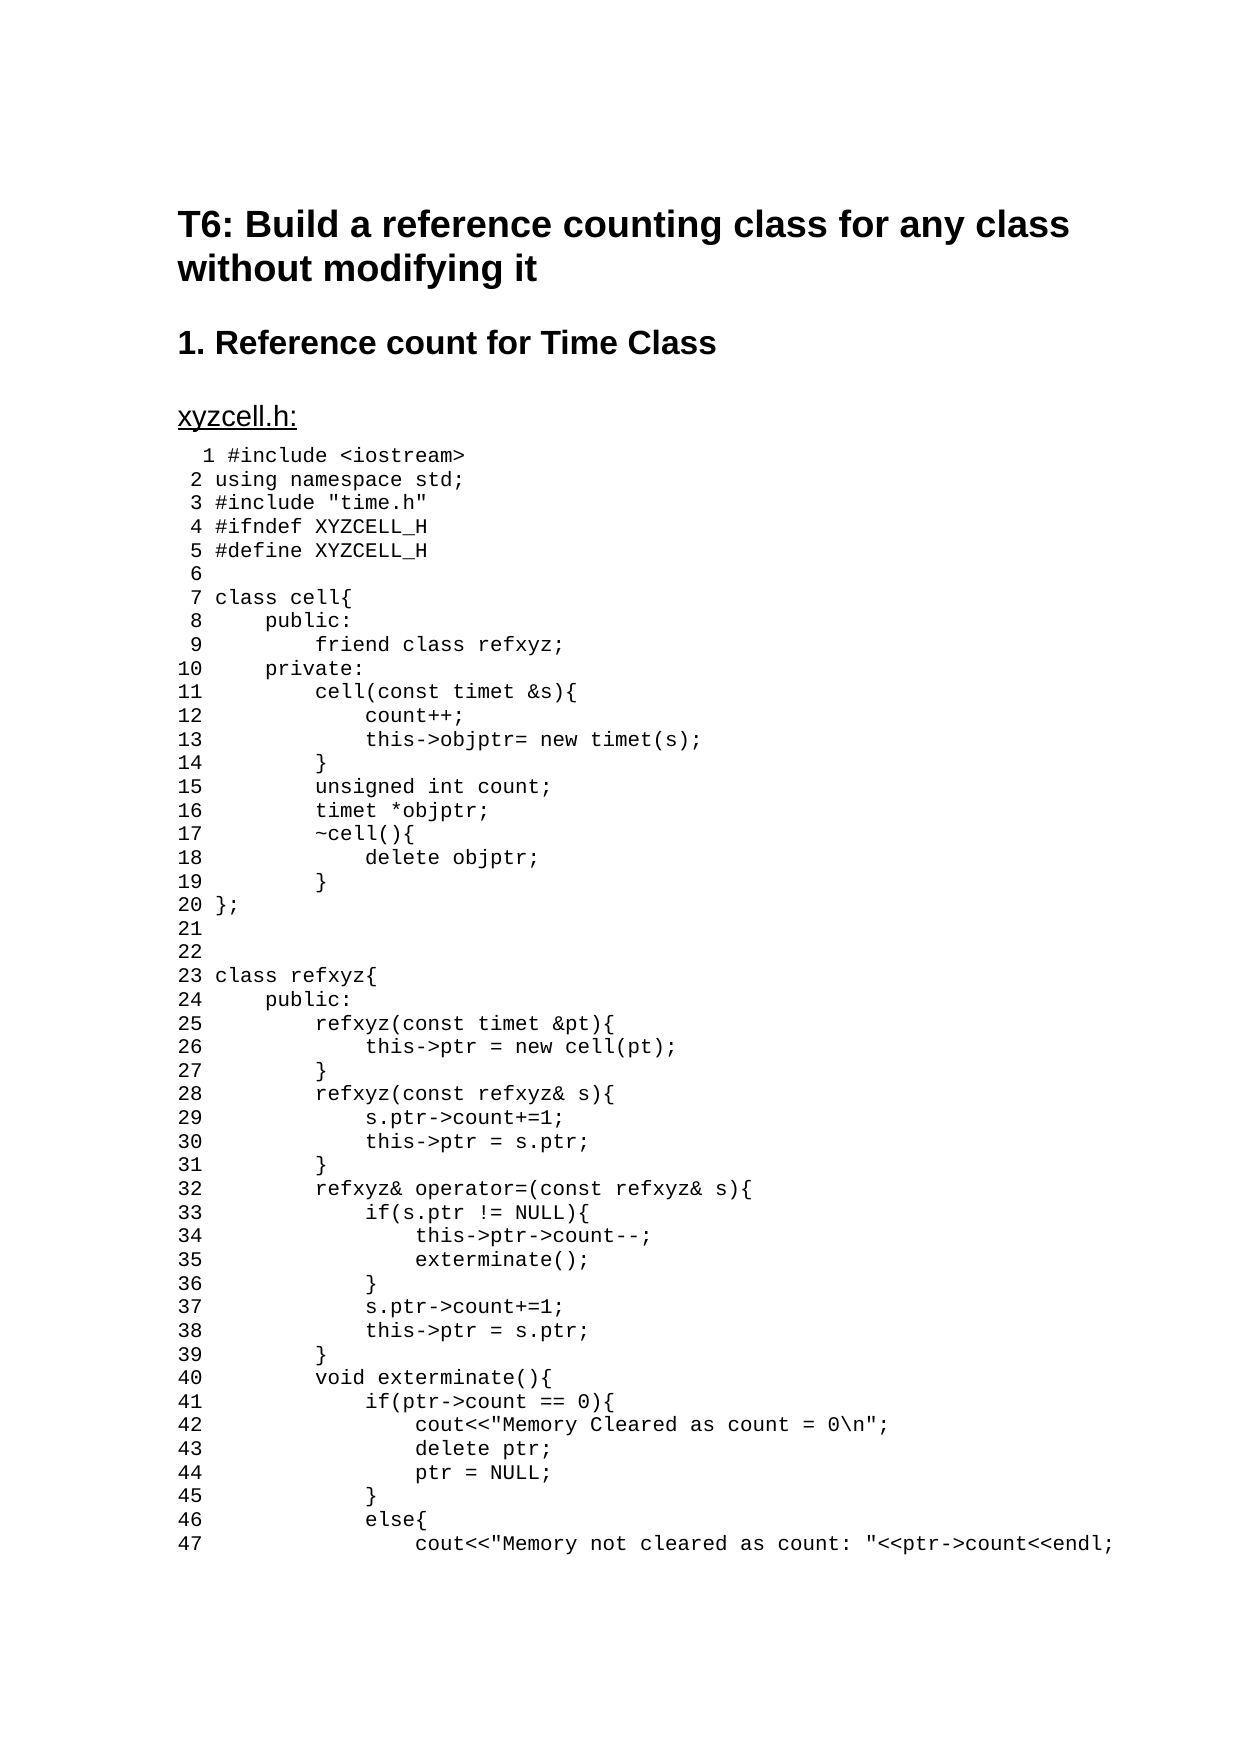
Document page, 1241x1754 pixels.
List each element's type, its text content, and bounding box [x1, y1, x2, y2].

text 25 refxyz(const timet &pt){ [177, 1012, 1122, 1036]
text 7 class cell{ [177, 587, 1122, 611]
text 31 } [177, 1154, 1122, 1178]
text 3 #include "time.h" [177, 492, 1122, 516]
text 30 this->ptr = s.ptr; [177, 1131, 1122, 1154]
text 6 [177, 563, 1122, 587]
text 28 refxyz(const refxyz& s){ [177, 1083, 1122, 1107]
text 22 [177, 942, 1122, 965]
text 8 public: [177, 611, 1122, 634]
text 41 if(ptr->count == 0){ [177, 1391, 1122, 1414]
text 39 } [177, 1343, 1122, 1367]
text 17 ~cell(){ [177, 823, 1122, 847]
text 26 this->ptr = new cell(pt); [177, 1036, 1122, 1060]
subtitle xyzcell.h: [177, 399, 1122, 432]
subtitle T6: Build a reference counting class for any class without modifying it [177, 202, 1122, 289]
text 43 delete ptr; [177, 1438, 1122, 1462]
text 20 }; [177, 894, 1122, 918]
text 29 s.ptr->count+=1; [177, 1107, 1122, 1131]
text 47 cout<<"Memory not cleared as count: "<<ptr->count<<endl; [177, 1533, 1122, 1556]
text 10 private: [177, 658, 1122, 681]
text 36 } [177, 1273, 1122, 1296]
text 5 #define XYZCELL_H [177, 539, 1122, 563]
text 12 count++; [177, 705, 1122, 729]
text 11 cell(const timet &s){ [177, 681, 1122, 705]
text 15 unsigned int count; [177, 776, 1122, 800]
text 21 [177, 918, 1122, 942]
text 45 } [177, 1485, 1122, 1509]
text 24 public: [177, 989, 1122, 1012]
text 38 this->ptr = s.ptr; [177, 1320, 1122, 1343]
text 4 #ifndef XYZCELL_H [177, 516, 1122, 539]
text 27 } [177, 1060, 1122, 1083]
text 13 this->objptr= new timet(s); [177, 729, 1122, 752]
text 42 cout<<"Memory Cleared as count = 0\n"; [177, 1414, 1122, 1438]
text 19 } [177, 871, 1122, 894]
text 14 } [177, 752, 1122, 776]
text 40 void exterminate(){ [177, 1367, 1122, 1391]
text 34 this->ptr->count--; [177, 1225, 1122, 1249]
text 46 else{ [177, 1509, 1122, 1533]
subtitle 1. Reference count for Time Class [177, 323, 1122, 361]
text 2 using namespace std; [177, 469, 1122, 492]
text 33 if(s.ptr != NULL){ [177, 1202, 1122, 1225]
text 32 refxyz& operator=(const refxyz& s){ [177, 1178, 1122, 1202]
text 18 delete objptr; [177, 847, 1122, 871]
text 37 s.ptr->count+=1; [177, 1296, 1122, 1320]
text 16 timet *objptr; [177, 800, 1122, 823]
text 44 ptr = NULL; [177, 1462, 1122, 1485]
text 35 exterminate(); [177, 1249, 1122, 1273]
text 9 friend class refxyz; [177, 634, 1122, 658]
text 1 #include <iostream> [177, 445, 1122, 469]
text 23 class refxyz{ [177, 965, 1122, 989]
